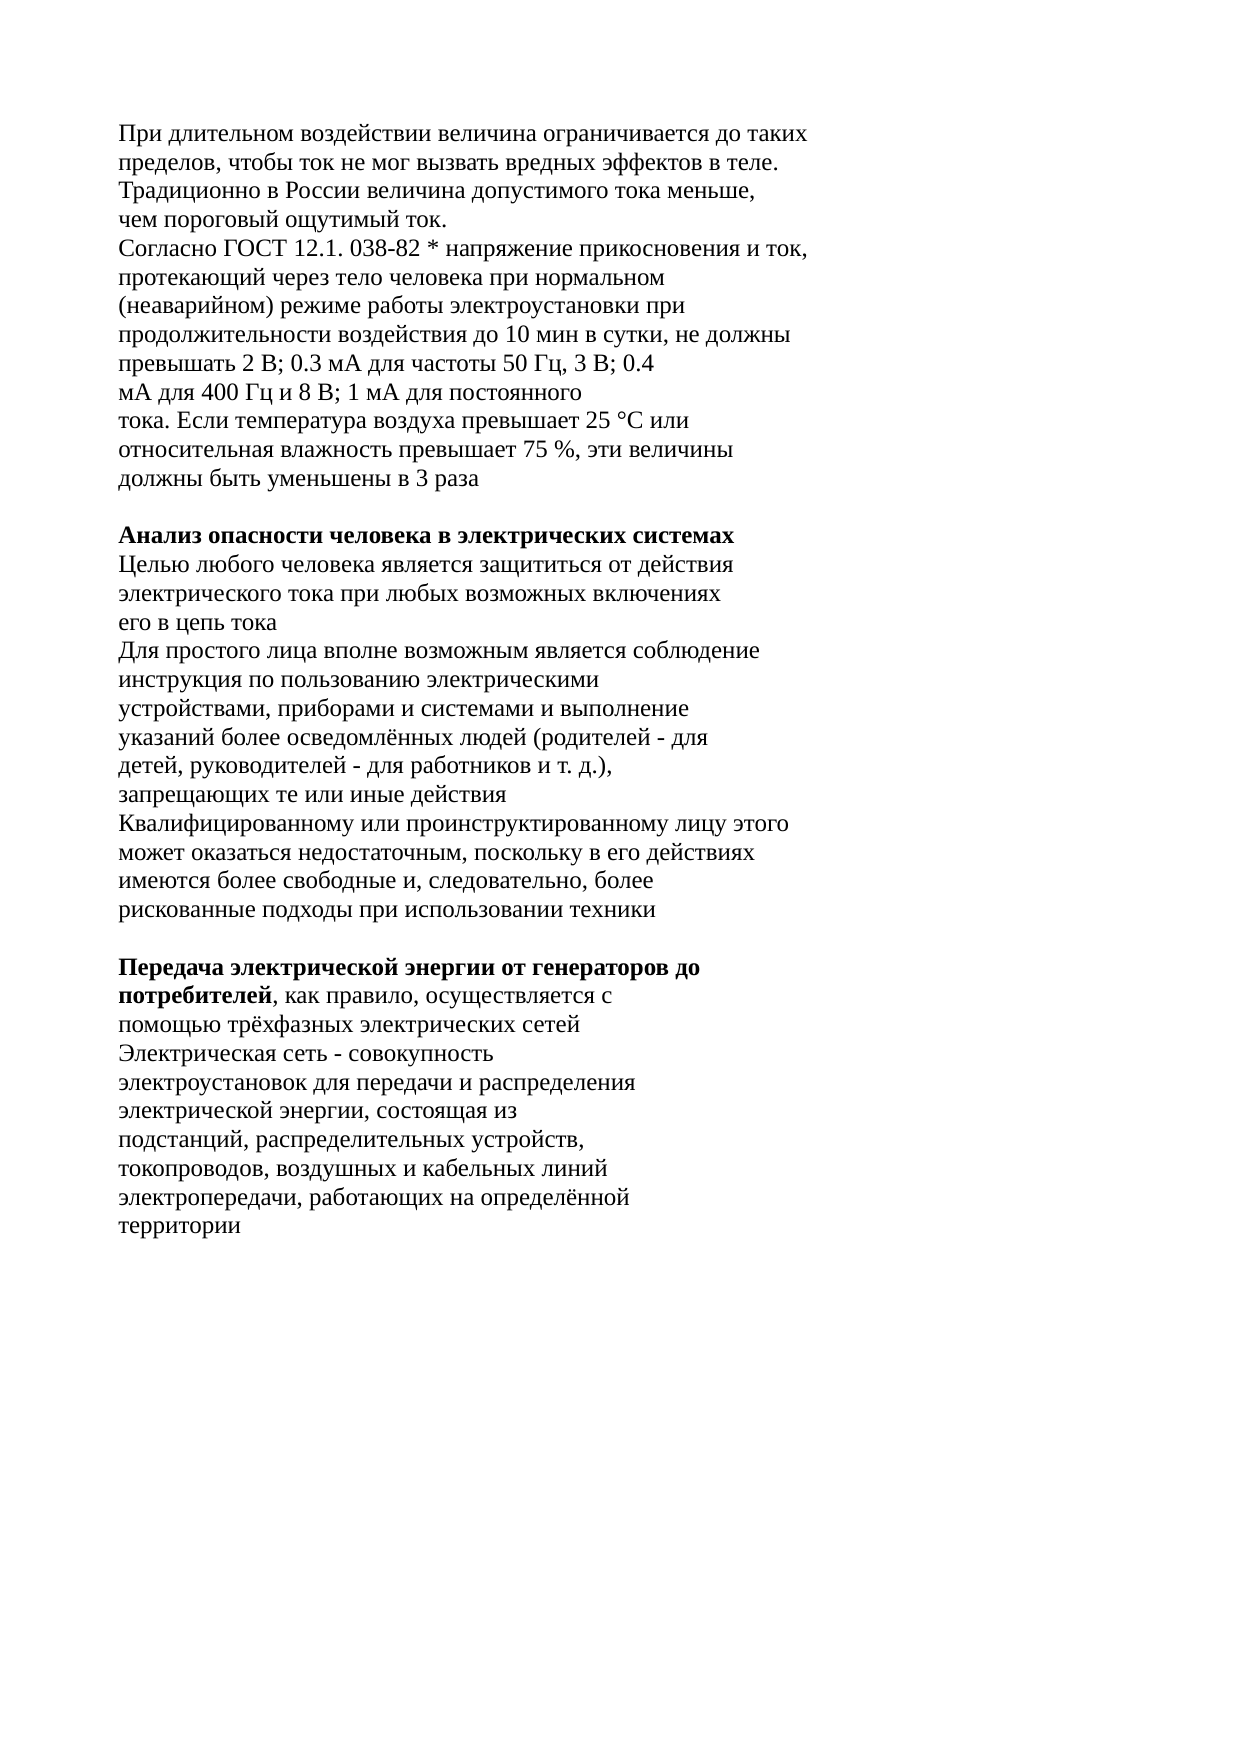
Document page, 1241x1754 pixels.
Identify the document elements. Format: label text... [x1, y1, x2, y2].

text детей, руководителей - для работников и т. д.), [118, 751, 1122, 779]
text инструкция по пользованию электрическими [118, 664, 1122, 693]
text Анализ опасности человека в электрических системах [118, 521, 1122, 549]
text протекающий через тело человека при нормальном [118, 262, 1122, 291]
text продолжительности воздействия до 10 мин в сутки, не должны [118, 319, 1122, 348]
text его в цепь тока [118, 607, 1122, 636]
text пределов, чтобы ток не мог вызвать вредных эффектов в теле. [118, 147, 1122, 176]
text При длительном воздействии величина ограничивается до таких [118, 118, 1122, 147]
text электроустановок для передачи и распределения [118, 1067, 1122, 1096]
text электропередачи, работающих на определённой [118, 1182, 1122, 1211]
text Целью любого человека является защититься от действия [118, 549, 1122, 578]
text помощью трёхфазных электрических сетей [118, 1009, 1122, 1038]
text тока. Если температура воздуха превышает 25 °С или [118, 406, 1122, 434]
text потребителей, как правило, осуществляется с [118, 981, 1122, 1009]
text превышать 2 В; 0.3 мА для частоты 50 Гц, 3 В; 0.4 [118, 348, 1122, 377]
text мА для 400 Гц и 8 В; 1 мА для постоянного [118, 377, 1122, 406]
text устройствами, приборами и системами и выполнение [118, 693, 1122, 722]
text относительная влажность превышает 75 %, эти величины [118, 434, 1122, 463]
text Квалифицированному или проинструктированному лицу этого [118, 808, 1122, 837]
text Передача электрической энергии от генераторов до [118, 952, 1122, 981]
text токопроводов, воздушных и кабельных линий [118, 1153, 1122, 1182]
text должны быть уменьшены в 3 раза [118, 463, 1122, 492]
text территории [118, 1211, 1122, 1239]
text запрещающих те или иные действия [118, 779, 1122, 808]
text имеются более свободные и, следовательно, более [118, 866, 1122, 894]
text Традиционно в России величина допустимого тока меньше, [118, 176, 1122, 204]
text Для простого лица вполне возможным является соблюдение [118, 636, 1122, 664]
text электрической энергии, состоящая из [118, 1096, 1122, 1124]
text чем пороговый ощутимый ток. [118, 204, 1122, 233]
text рискованные подходы при использовании техники [118, 894, 1122, 923]
text может оказаться недостаточным, поскольку в его действиях [118, 837, 1122, 866]
text подстанций, распределительных устройств, [118, 1124, 1122, 1153]
text электрического тока при любых возможных включениях [118, 578, 1122, 607]
text Согласно ГОСТ 12.1. 038-82 * напряжение прикосновения и ток, [118, 233, 1122, 262]
text указаний более осведомлённых людей (родителей - для [118, 722, 1122, 751]
text (неаварийном) режиме работы электроустановки при [118, 291, 1122, 319]
text Электрическая сеть - совокупность [118, 1038, 1122, 1067]
